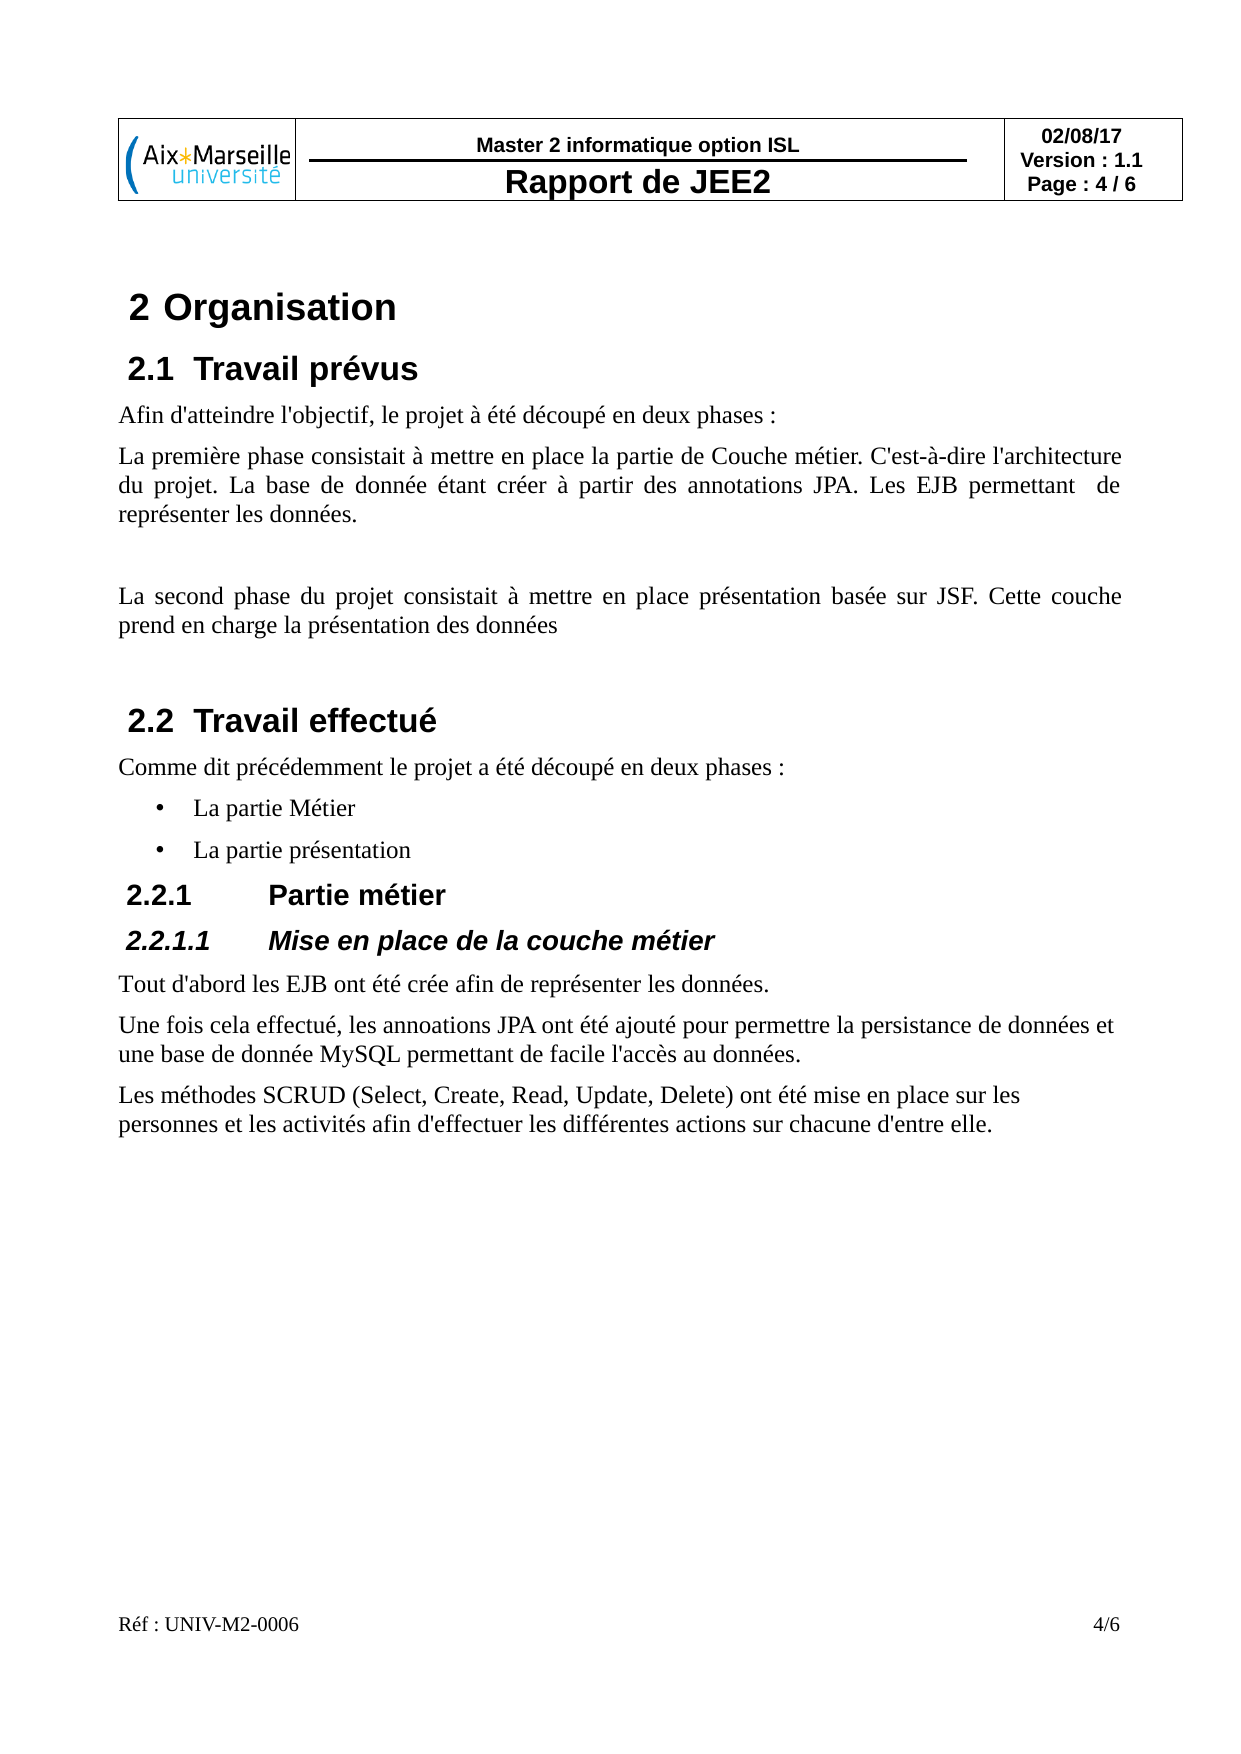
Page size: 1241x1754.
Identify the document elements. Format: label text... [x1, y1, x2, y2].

subtitle Organisation [118, 284, 1122, 328]
list La partie présentation [156, 835, 1122, 863]
text Comme dit précédemment le projet a été découpé en deux phases : [118, 752, 1122, 781]
subtitle Travail prévus [118, 349, 1122, 388]
subtitle Partie métier [118, 878, 1122, 912]
subtitle Travail effectué [118, 701, 1122, 740]
list La partie Métier [156, 793, 1122, 822]
text La second phase du projet consistait à mettre en place présentation basée sur JSF. Cette couche prend en charge la présentation des données [118, 581, 1122, 639]
text Afin d'atteindre l'objectif, le projet à été découpé en deux phases : [118, 400, 1122, 429]
text La première phase consistait à mettre en place la partie de Couche métier. C'est-à-dire l'architecture du projet. La base de donnée étant créer à partir des annotations JPA. Les EJB permettant de représenter les données. [118, 441, 1122, 528]
picture [125, 136, 290, 194]
text Une fois cela effectué, les annoations JPA ont été ajouté pour permettre la persistance de données et une base de donnée MySQL permettant de facile l'accès au données. [118, 1010, 1122, 1067]
subtitle Mise en place de la couche métier [118, 924, 1122, 956]
text Tout d'abord les EJB ont été crée afin de représenter les données. [118, 969, 1122, 997]
text Les méthodes SCRUD (Select, Create, Read, Update, Delete) ont été mise en place sur les personnes et les activités afin d'effectuer les différentes actions sur chacune d'entre elle. [118, 1080, 1122, 1137]
